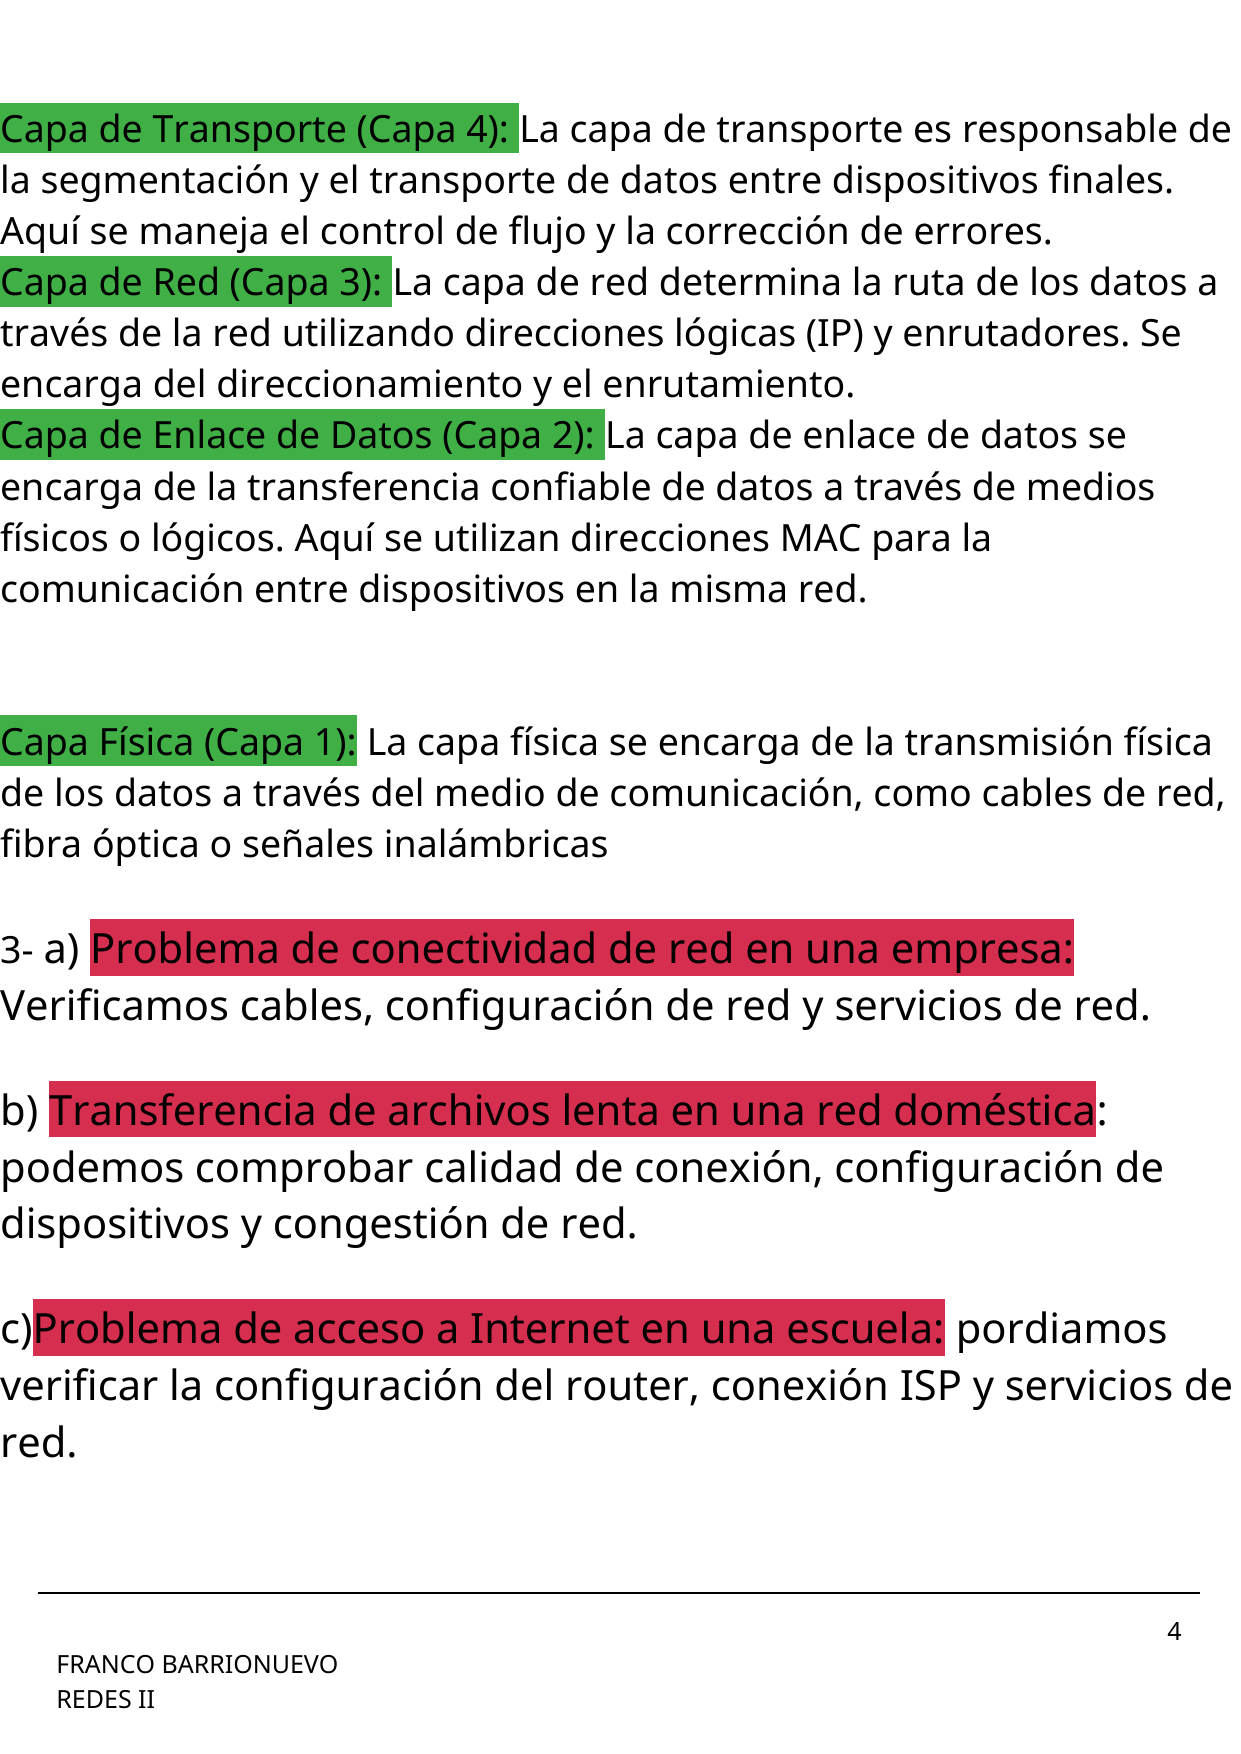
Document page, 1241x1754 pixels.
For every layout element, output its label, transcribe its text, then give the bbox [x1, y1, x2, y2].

text Capa de Transporte (Capa 4): La capa de transporte es responsable de la segmentación y el transporte de datos entre dispositivos finales. Aquí se maneja el control de flujo y la corrección de errores. [0, 102, 1237, 256]
text Capa Física (Capa 1): La capa física se encarga de la transmisión física de los datos a través del medio de comunicación, como cables de red, fibra óptica o señales inalámbricas [0, 715, 1237, 868]
text Capa de Red (Capa 3): La capa de red determina la ruta de los datos a través de la red utilizando direcciones lógicas (IP) y enrutadores. Se encarga del direccionamiento y el enrutamiento. [0, 256, 1237, 409]
text Capa de Enlace de Datos (Capa 2): La capa de enlace de datos se encarga de la transferencia confiable de datos a través de medios físicos o lógicos. Aquí se utilizan direcciones MAC para la comunicación entre dispositivos en la misma red. [0, 409, 1237, 613]
text b) Transferencia de archivos lenta en una red doméstica: [0, 1081, 1237, 1137]
text c)Problema de acceso a Internet en una escuela: pordiamos verificar la configuración del router, conexión ISP y servicios de red. [0, 1299, 1237, 1469]
text 3- a) Problema de conectividad de red en una empresa: Verificamos cables, configuración de red y servicios de red. [0, 919, 1237, 1033]
text podemos comprobar calidad de conexión, configuración de dispositivos y congestión de red. [0, 1137, 1237, 1251]
